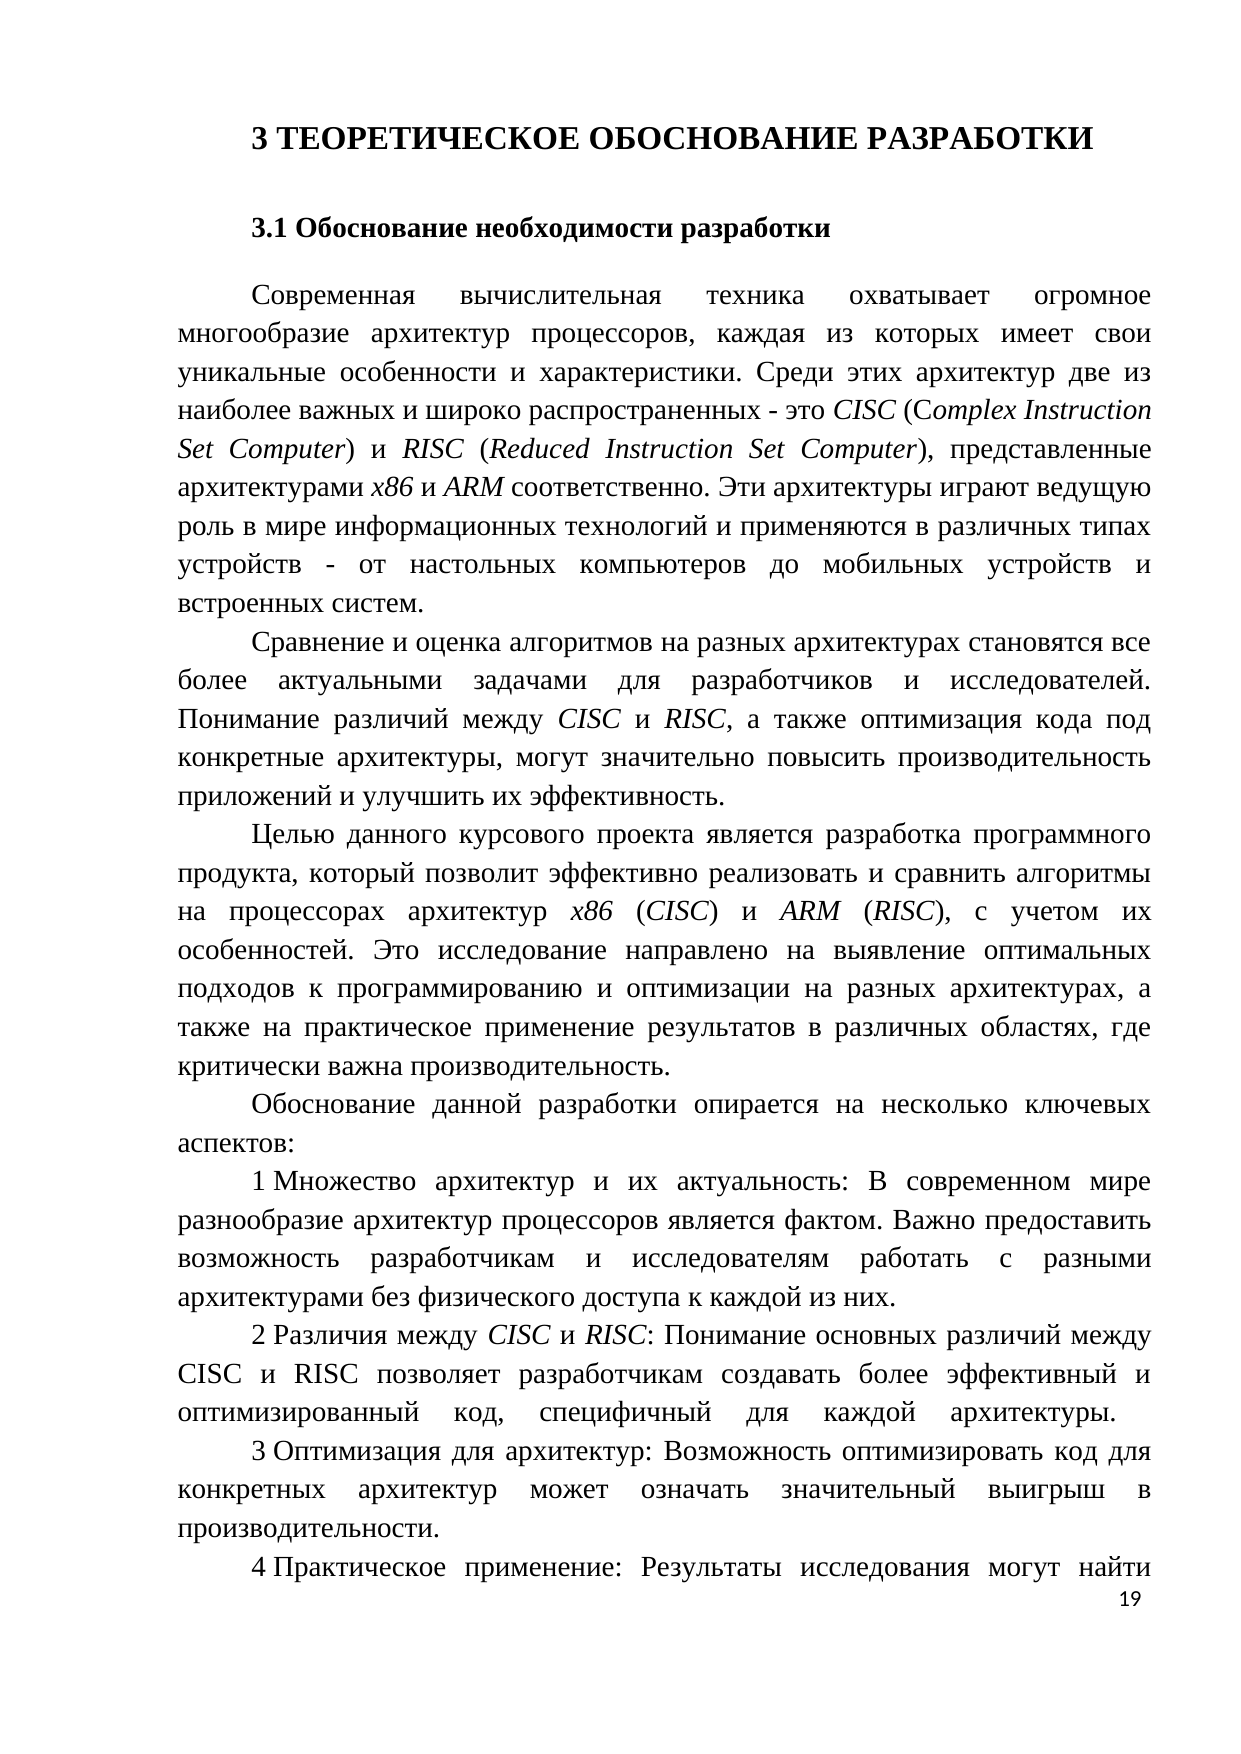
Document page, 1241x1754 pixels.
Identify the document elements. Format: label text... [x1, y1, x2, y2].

subtitle 3 ТЕОРЕТИЧЕСКОЕ ОБОСНОВАНИЕ РАЗРАБОТКИ [177, 118, 1152, 156]
text 1 Множество архитектур и их актуальность: В современном мире разнообразие архитектур процессоров является фактом. Важно предоставить возможность разработчикам и исследователям работать с разными архитектурами без физического доступа к каждой из них. [177, 1163, 1152, 1312]
subtitle 3.1 Обоснование необходимости разработки [177, 210, 1152, 244]
text Сравнение и оценка алгоритмов на разных архитектурах становятся все более актуальными задачами для разработчиков и исследователей. Понимание различий между CISC и RISC, а также оптимизация кода под конкретные архитектуры, могут значительно повысить производительность приложений и улучшить их эффективность. [177, 624, 1152, 811]
text Целью данного курсового проекта является разработка программного продукта, который позволит эффективно реализовать и сравнить алгоритмы на процессорах архитектур x86 (CISC) и ARM (RISC), с учетом их особенностей. Это исследование направлено на выявление оптимальных подходов к программированию и оптимизации на разных архитектурах, а также на практическое применение результатов в различных областях, где критически важна производительность. [177, 816, 1152, 1081]
text 2 Различия между CISC и RISC: Понимание основных различий между CISC и RISC позволяет разработчикам создавать более эффективный и оптимизированный код, специфичный для каждой архитектуры. 3 Оптимизация для архитектур: Возможность оптимизировать код для конкретных архитектур может означать значительный выигрыш в производительности. 4 Практическое применение: Результаты исследования могут найти [177, 1317, 1152, 1582]
text Современная вычислительная техника охватывает огромное многообразие архитектур процессоров, каждая из которых имеет свои уникальные особенности и характеристики. Среди этих архитектур две из наиболее важных и широко распространенных - это CISC (Complex Instruction Set Computer) и RISC (Reduced Instruction Set Computer), представленные архитектурами x86 и ARM соответственно. Эти архитектуры играют ведущую роль в мире информационных технологий и применяются в различных типах устройств - от настольных компьютеров до мобильных устройств и встроенных систем. [177, 277, 1152, 619]
text Обоснование данной разработки опирается на несколько ключевых аспектов: [177, 1086, 1152, 1158]
